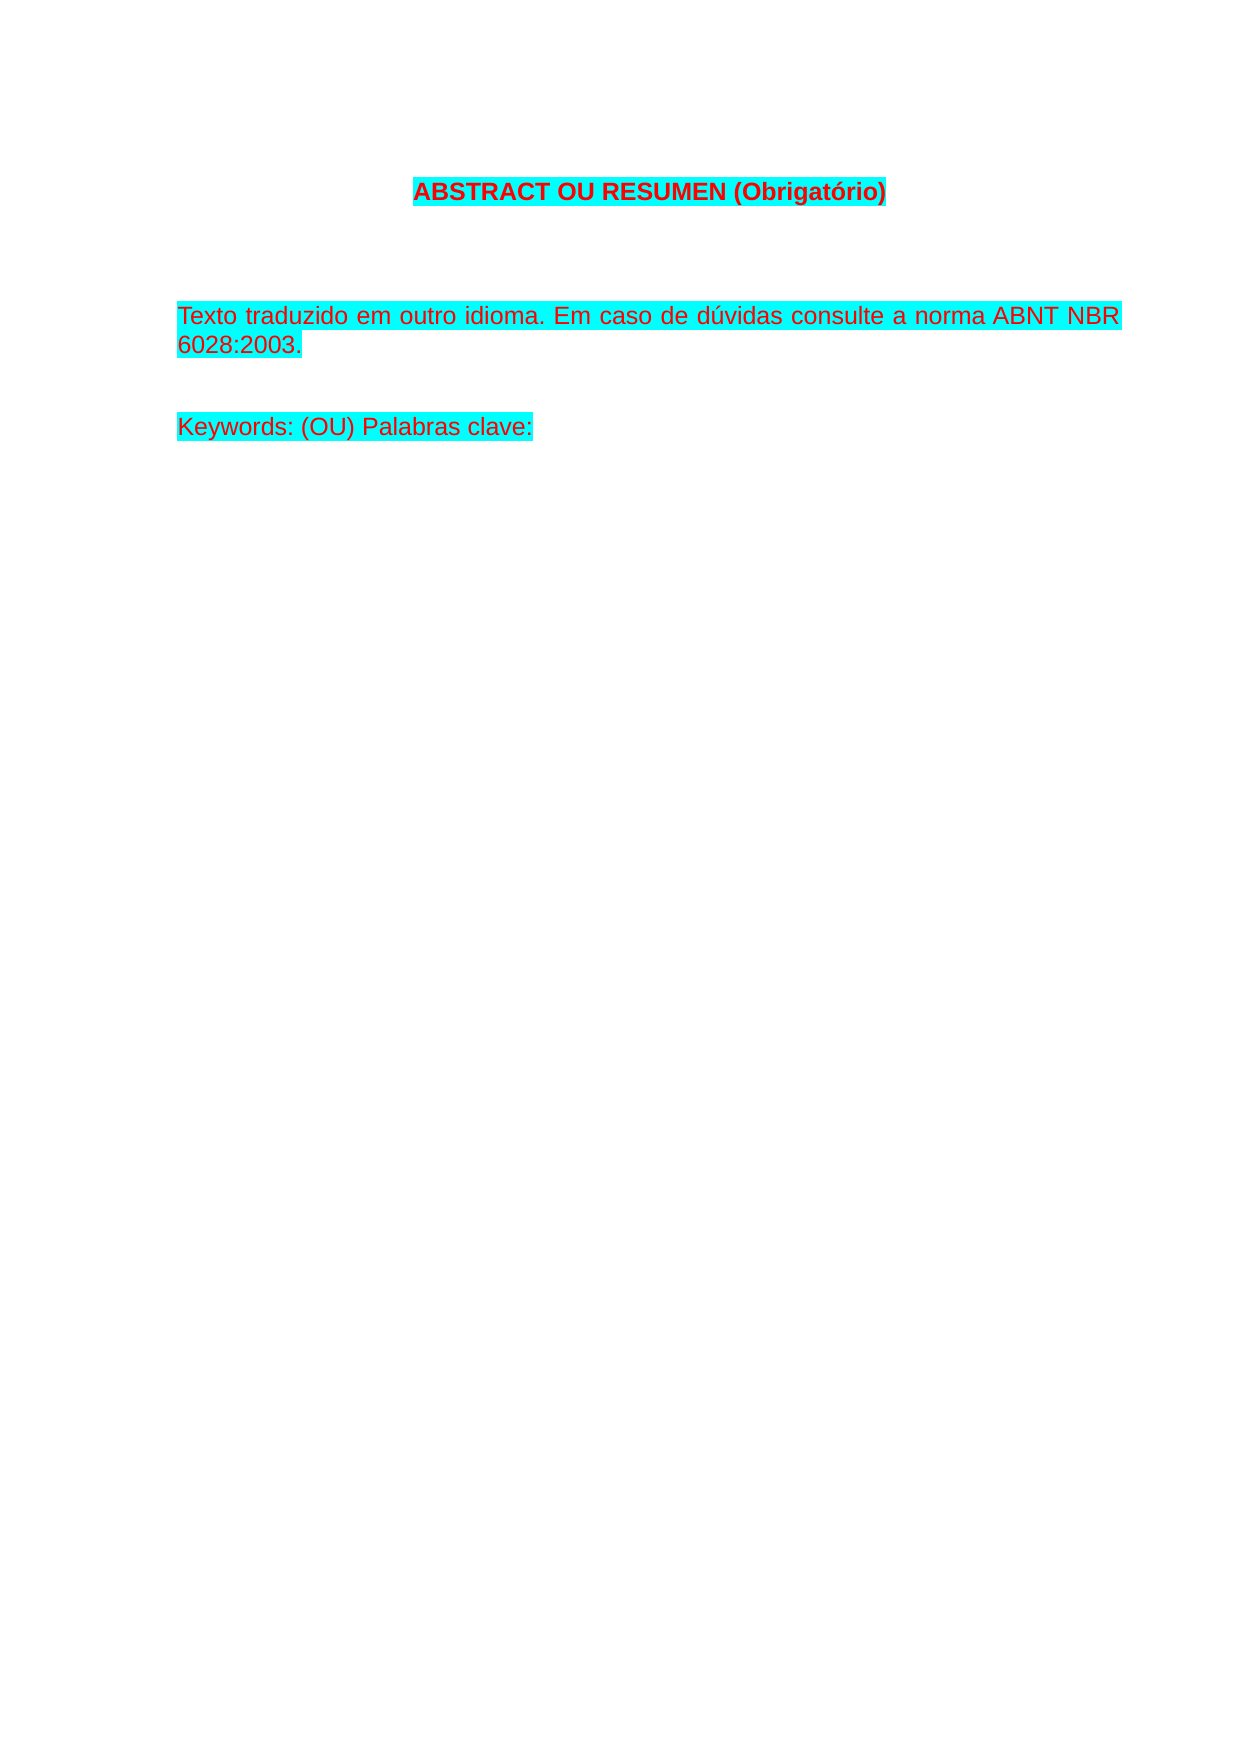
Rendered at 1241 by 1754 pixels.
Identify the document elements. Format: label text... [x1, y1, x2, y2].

text Texto traduzido em outro idioma. Em caso de dúvidas consulte a norma ABNT NBR 6028:2003. [177, 301, 1122, 358]
text ABSTRACT OU RESUMEN (Obrigatório) [177, 177, 1122, 206]
text Keywords: (OU) Palabras clave: [177, 412, 1122, 441]
